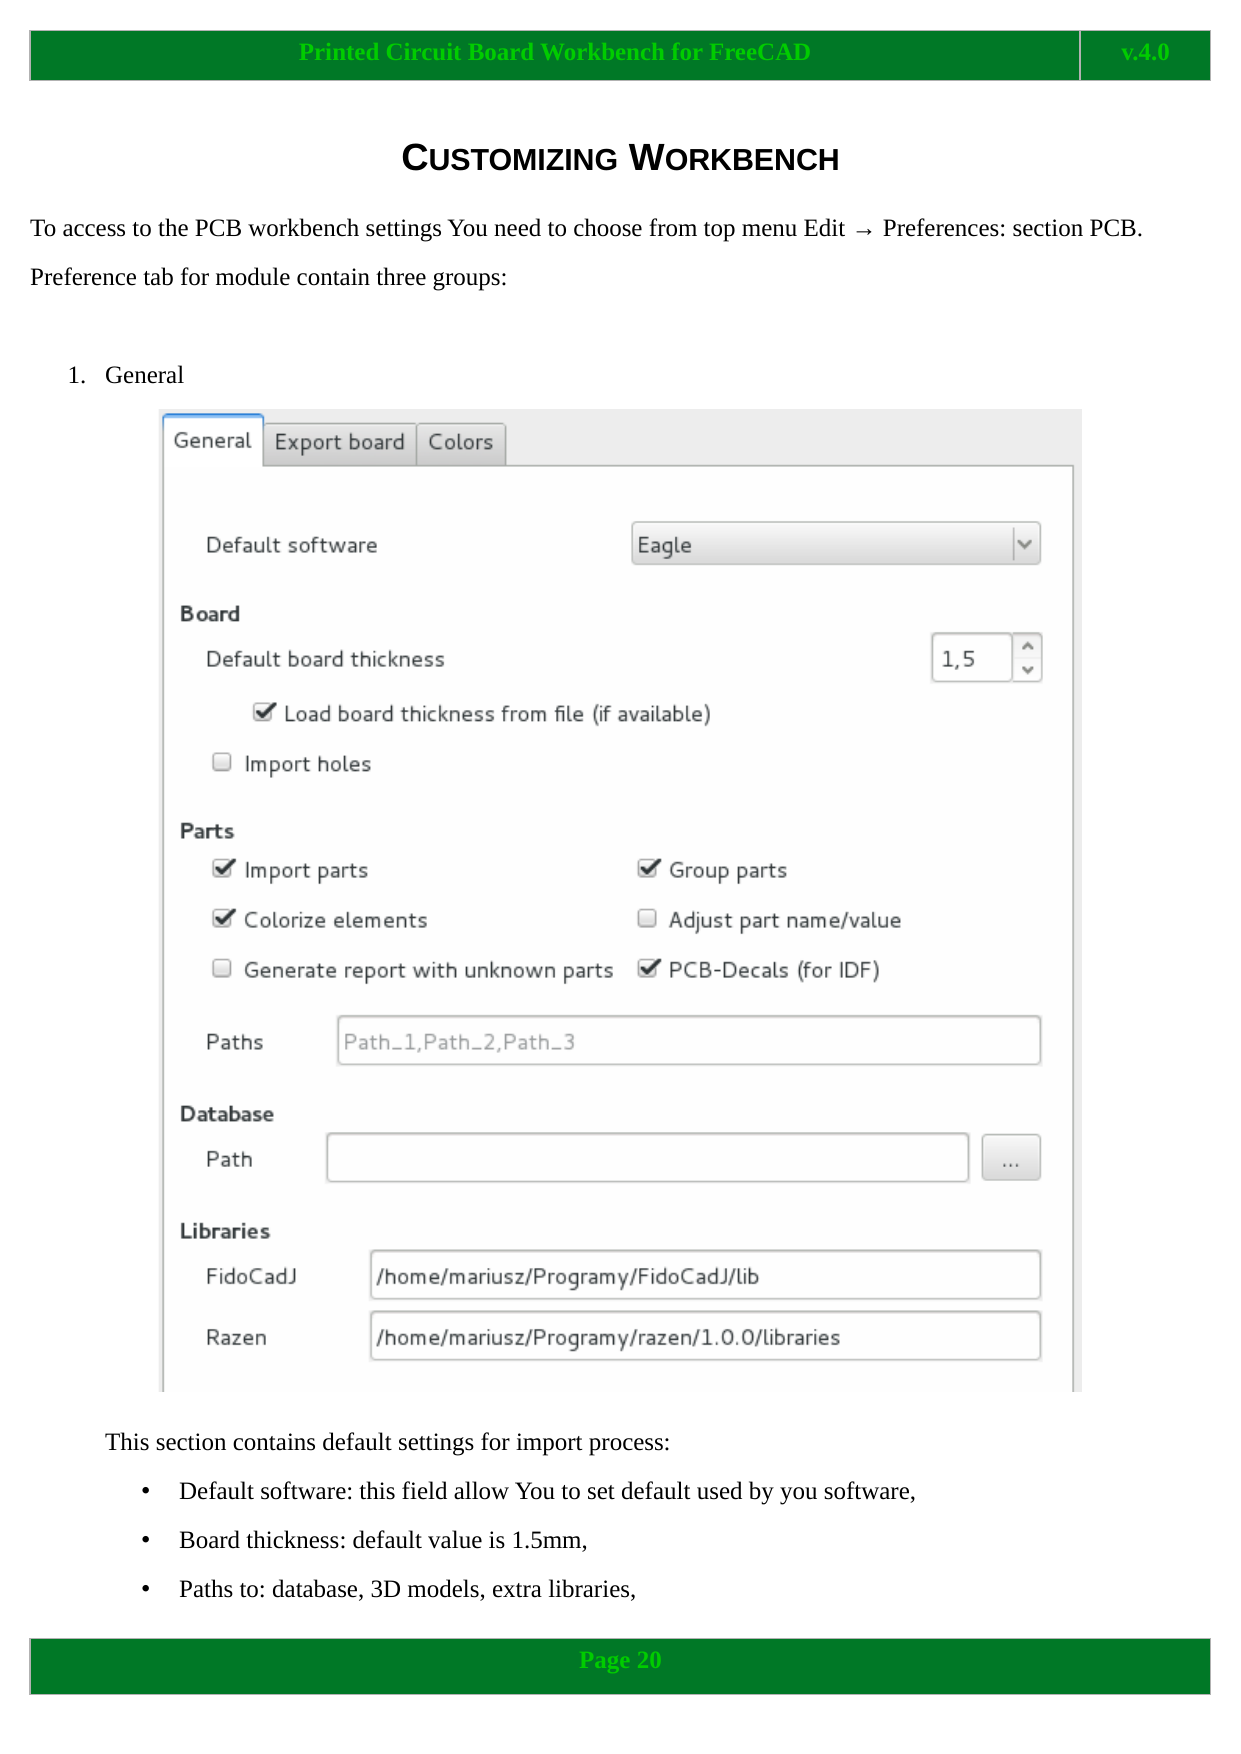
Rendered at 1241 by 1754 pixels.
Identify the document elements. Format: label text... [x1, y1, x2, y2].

list Default software: this field allow You to set default used by you software, [141, 1476, 1211, 1504]
picture [158, 409, 1082, 1392]
list Board thickness: default value is 1.5mm, [141, 1525, 1211, 1553]
text This section contains default settings for import process: [30, 1427, 1211, 1455]
list General [67, 360, 1211, 389]
subtitle Customizing Workbench [30, 135, 1211, 179]
text Preference tab for module contain three groups: [30, 262, 1211, 291]
list Paths to: database, 3D models, extra libraries, [141, 1574, 1211, 1603]
text To access to the PCB workbench settings You need to choose from top menu Edit → Preferences: section PCB. [30, 213, 1211, 242]
